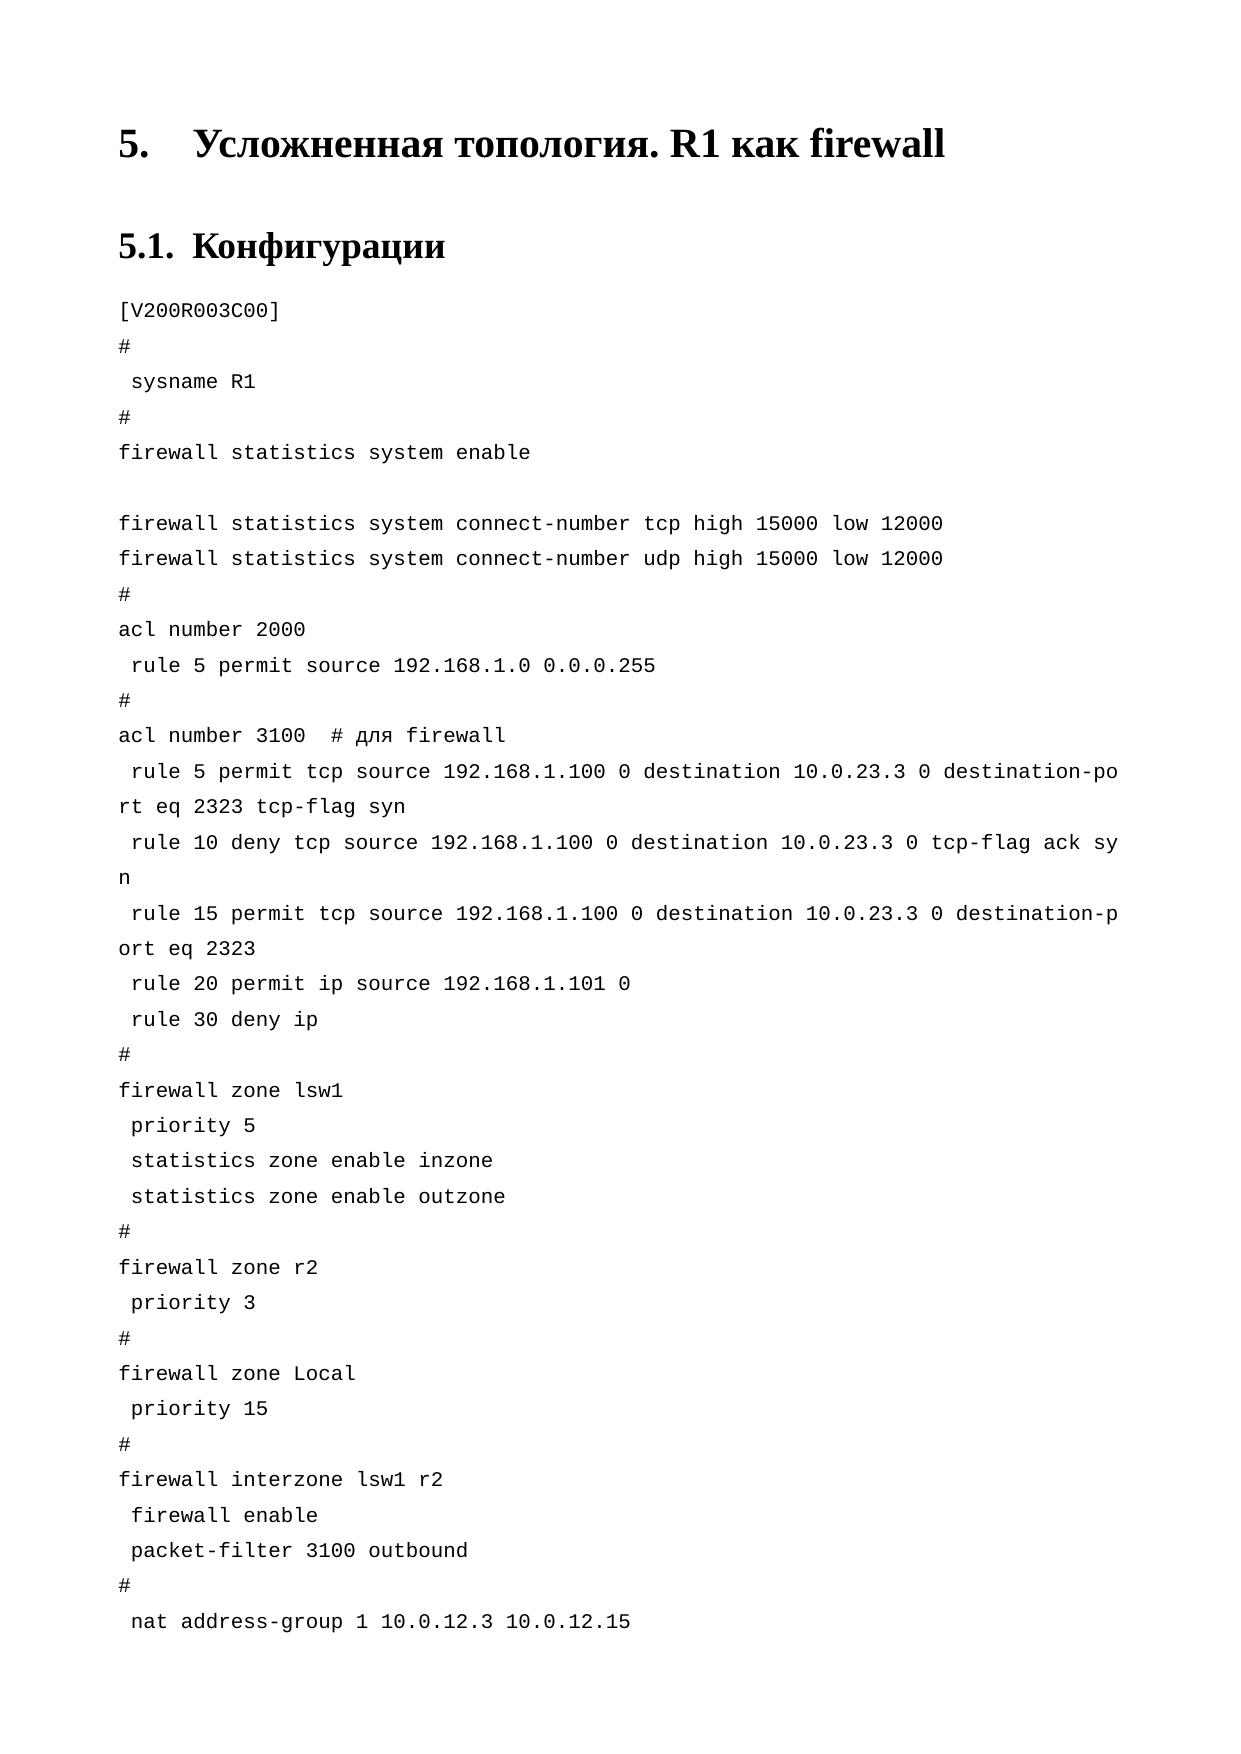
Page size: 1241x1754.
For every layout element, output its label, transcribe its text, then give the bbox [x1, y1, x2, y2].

text firewall zone r2 [118, 1257, 1122, 1280]
text # [118, 407, 1122, 430]
text # [118, 584, 1122, 607]
text acl number 3100 # для firewall [118, 726, 1122, 749]
text firewall statistics system enable [118, 442, 1122, 466]
text # [118, 1576, 1122, 1599]
text rule 5 permit source 192.168.1.0 0.0.0.255 [118, 655, 1122, 678]
subtitle Конфигурации [118, 223, 1122, 266]
text firewall zone Local [118, 1363, 1122, 1387]
text nat address-group 1 10.0.12.3 10.0.12.15 [118, 1611, 1122, 1634]
text rule 5 permit tcp source 192.168.1.100 0 destination 10.0.23.3 0 destination-po [118, 761, 1122, 784]
text rule 10 deny tcp source 192.168.1.100 0 destination 10.0.23.3 0 tcp-flag ack sy [118, 832, 1122, 855]
text firewall zone lsw1 [118, 1080, 1122, 1103]
text sysname R1 [118, 371, 1122, 395]
text statistics zone enable outzone [118, 1186, 1122, 1209]
text # [118, 690, 1122, 714]
text firewall enable [118, 1505, 1122, 1528]
text rule 15 permit tcp source 192.168.1.100 0 destination 10.0.23.3 0 destination-p [118, 903, 1122, 926]
text firewall statistics system connect-number udp high 15000 low 12000 [118, 548, 1122, 572]
text priority 5 [118, 1115, 1122, 1139]
text priority 15 [118, 1398, 1122, 1422]
text ort eq 2323 [118, 938, 1122, 962]
text priority 3 [118, 1292, 1122, 1316]
text [V200R003C00] [118, 301, 1122, 324]
text rule 30 deny ip [118, 1009, 1122, 1032]
text n [118, 867, 1122, 891]
subtitle Усложненная топология. R1 как firewall [118, 118, 1122, 166]
text firewall statistics system connect-number tcp high 15000 low 12000 [118, 513, 1122, 537]
text # [118, 1328, 1122, 1351]
text acl number 2000 [118, 619, 1122, 643]
text firewall interzone lsw1 r2 [118, 1469, 1122, 1493]
text rule 20 permit ip source 192.168.1.101 0 [118, 973, 1122, 997]
text # [118, 1434, 1122, 1457]
text statistics zone enable inzone [118, 1151, 1122, 1174]
text rt eq 2323 tcp-flag syn [118, 796, 1122, 820]
text # [118, 336, 1122, 359]
text # [118, 1044, 1122, 1068]
text # [118, 1221, 1122, 1245]
text packet-filter 3100 outbound [118, 1540, 1122, 1564]
